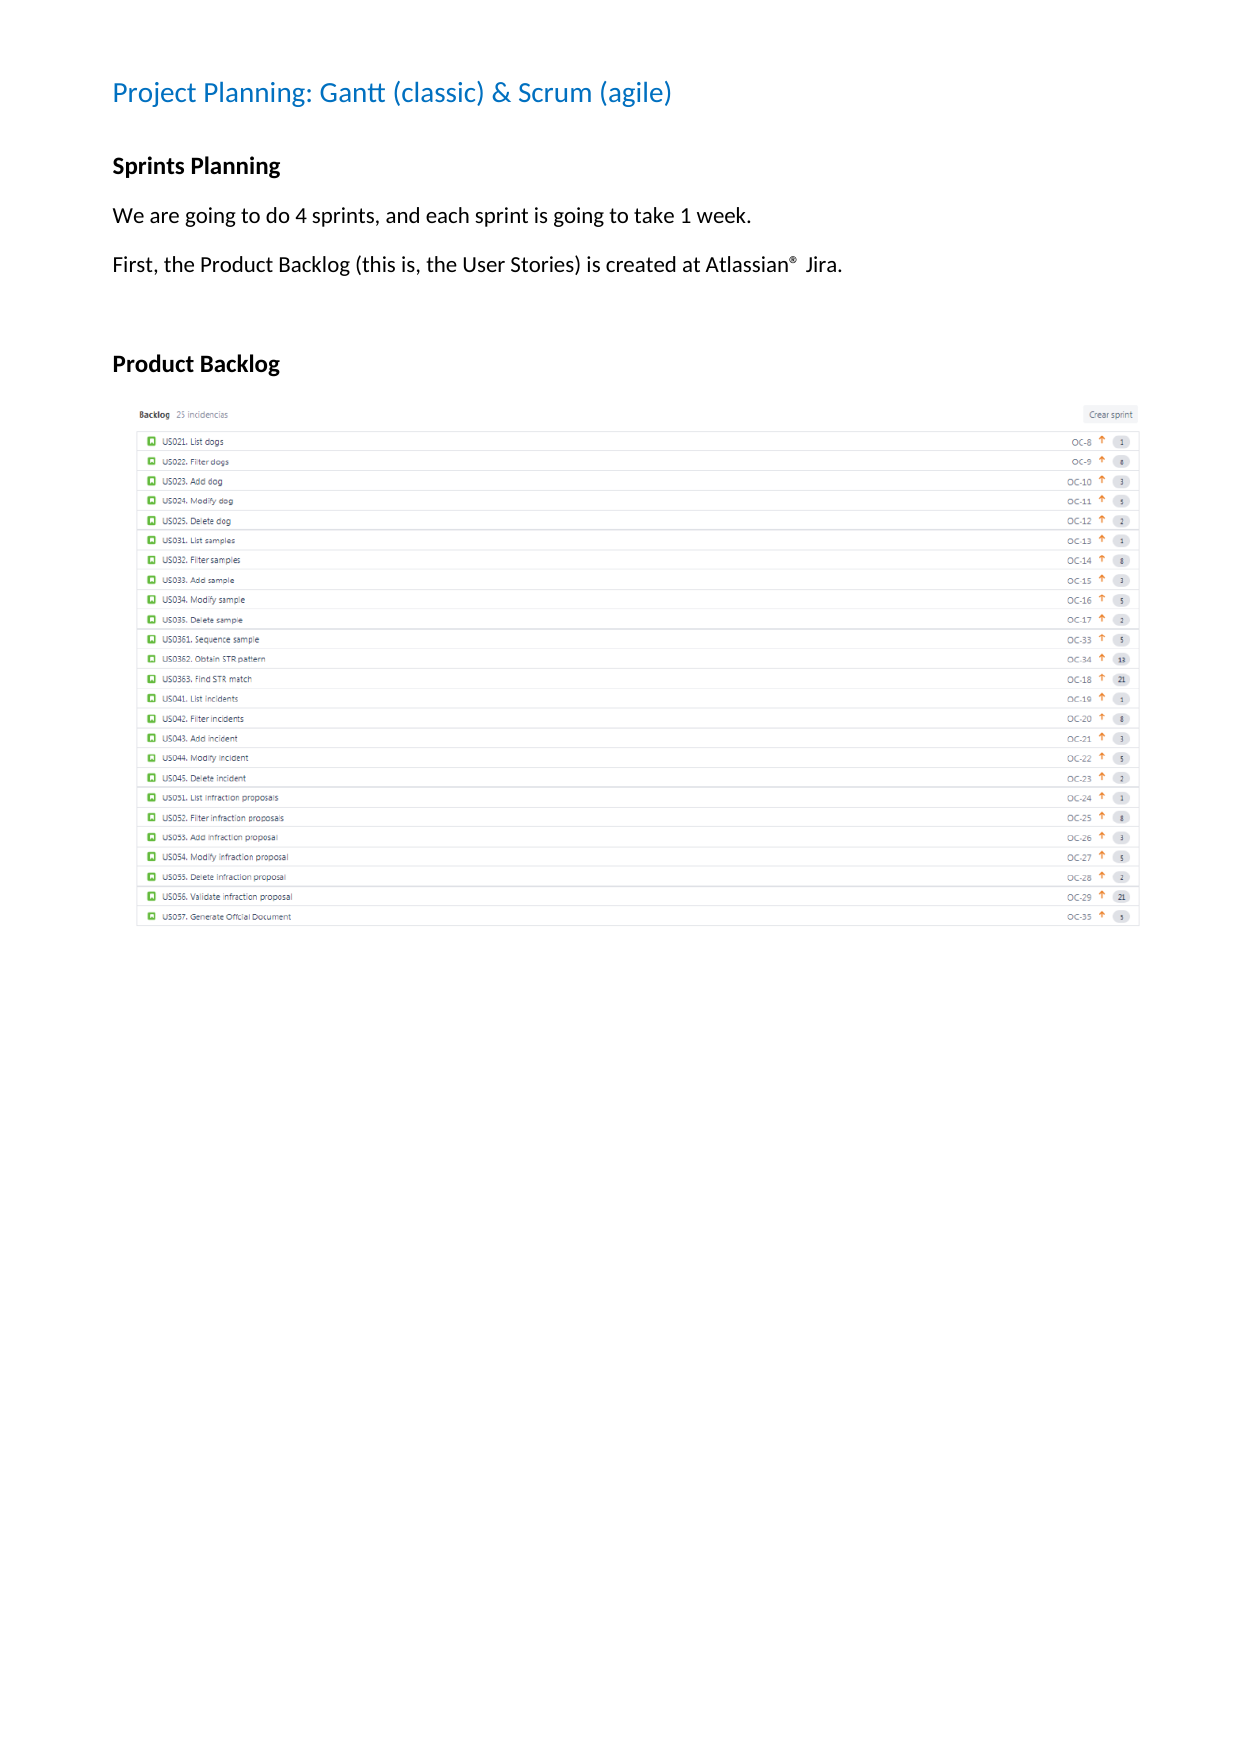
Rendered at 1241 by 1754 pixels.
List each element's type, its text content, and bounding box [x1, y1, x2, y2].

text Sprints Planning [112, 150, 1128, 181]
text Product Backlog [112, 348, 1128, 378]
picture [131, 399, 1150, 931]
text We are going to do 4 sprints, and each sprint is going to take 1 week. [112, 201, 1128, 229]
text First, the Product Backlog (this is, the User Stories) is created at Atlassian® Jira. [112, 250, 1128, 278]
